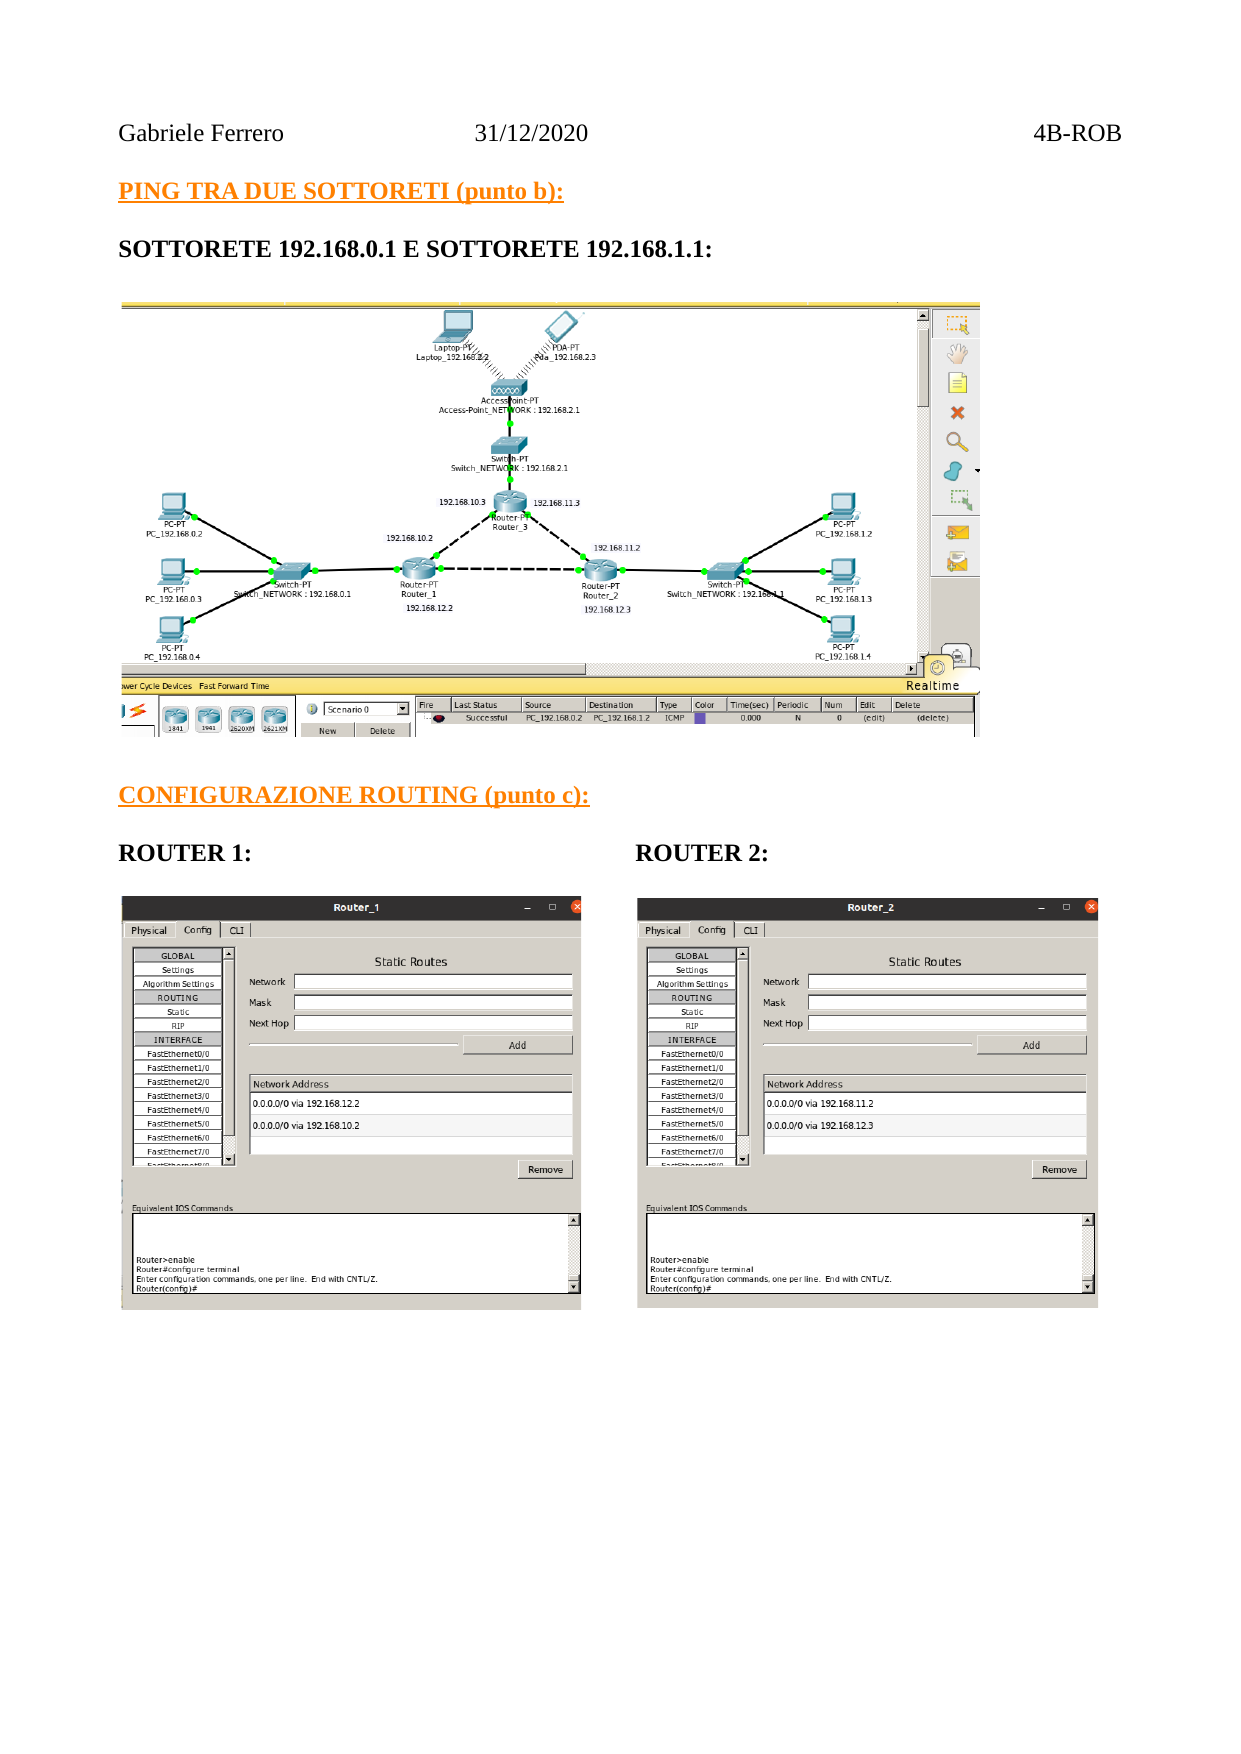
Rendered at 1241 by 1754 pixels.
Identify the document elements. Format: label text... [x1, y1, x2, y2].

text CONFIGURAZIONE ROUTING (punto c): [118, 780, 1122, 809]
picture [121, 896, 582, 1310]
text PINg tra due sottoreti (punto b): [118, 176, 1122, 205]
text router 1: Router 2: [118, 838, 1122, 866]
picture [121, 302, 980, 737]
text Sottorete 192.168.0.1 e sottorete 192.168.1.1: [118, 234, 1122, 263]
picture [637, 898, 1099, 1308]
